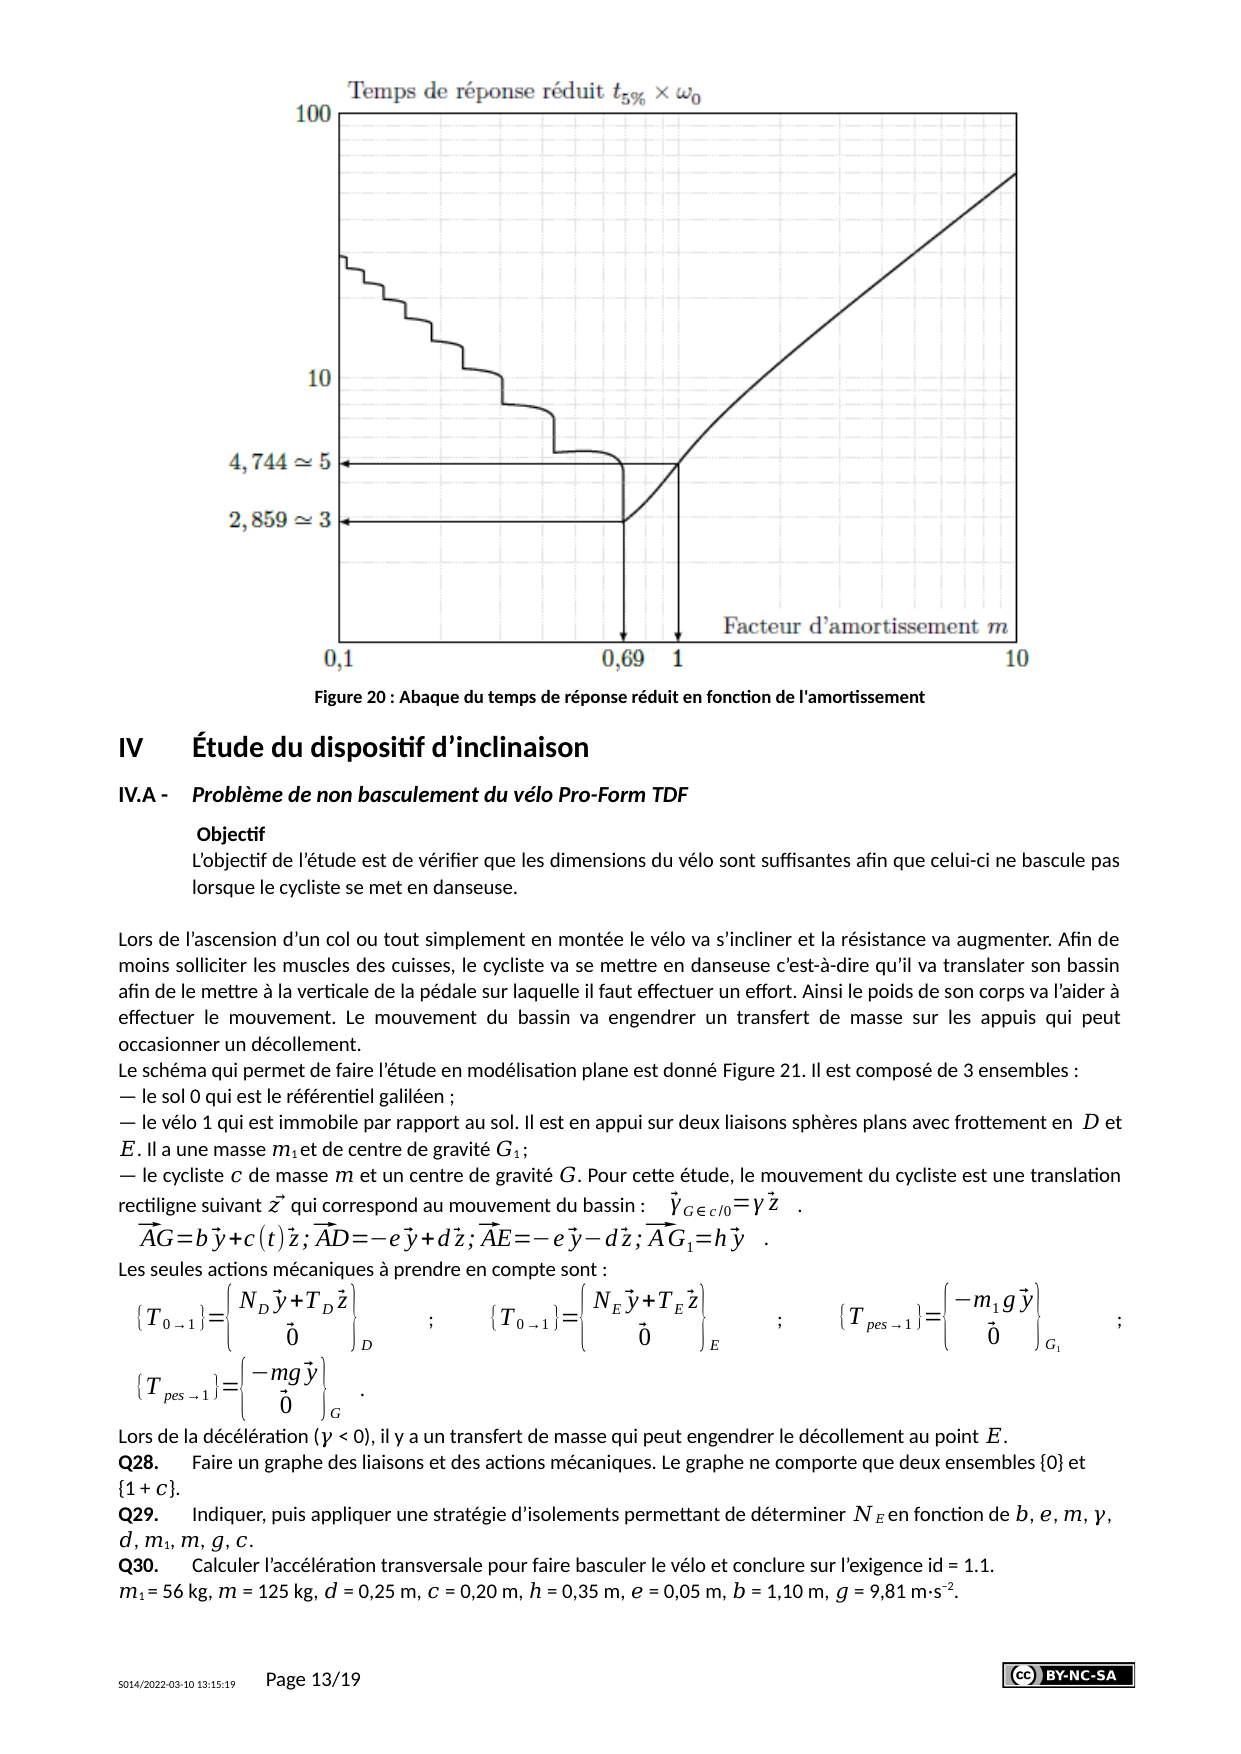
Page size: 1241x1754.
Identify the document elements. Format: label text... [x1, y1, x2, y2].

subtitle Indiquer, puis appliquer une stratégie d’isolements permettant de déterminer 𝑁𝐸 en fonction de 𝑏, 𝑒, 𝑚, 𝛾, 𝑑, 𝑚1, 𝑚, 𝑔, 𝑐. [118, 1501, 1122, 1552]
subtitle Faire un graphe des liaisons et des actions mécaniques. Le graphe ne comporte que deux ensembles {0} et {1 + 𝑐}. [118, 1449, 1122, 1501]
text — le vélo 1 qui est immobile par rapport au sol. Il est en appui sur deux liaisons sphères plans avec frottement en 𝐷 et 𝐸. Il a une masse 𝑚1 et de centre de gravité 𝐺1 ; [118, 1109, 1122, 1162]
picture [201, 59, 1041, 684]
text — le sol 0 qui est le référentiel galiléen ; [118, 1083, 1122, 1108]
text ; ; ; . [118, 1282, 1122, 1422]
text Lors de l’ascension d’un col ou tout simplement en montée le vélo va s’incliner et la résistance va augmenter. Afin de moins solliciter les muscles des cuisses, le cycliste va se mettre en danseuse c’est-à-dire qu’il va translater son bassin afin de le mettre à la verticale de la pédale sur laquelle il faut effectuer un effort. Ainsi le poids de son corps va l’aider à effectuer le mouvement. Le mouvement du bassin va engendrer un transfert de masse sur les appuis qui peut occasionner un décollement. [118, 926, 1122, 1056]
text Lors de la décélération (𝛾 < 0), il y a un transfert de masse qui peut engendrer le décollement au point 𝐸. [118, 1423, 1122, 1449]
picture [1002, 1662, 1136, 1688]
text — le cycliste 𝑐 de masse 𝑚 et un centre de gravité 𝐺. Pour cette étude, le mouvement du cycliste est une translation rectiligne suivant 𝑧 ⃗ qui correspond au mouvement du bassin : . [118, 1162, 1122, 1220]
subtitle Calculer l’accélération transversale pour faire basculer le vélo et conclure sur l’exigence id = 1.1. [118, 1552, 1122, 1578]
text Les seules actions mécaniques à prendre en compte sont : [118, 1256, 1122, 1282]
subtitle Étude du dispositif d’inclinaison [118, 728, 1122, 765]
text L’objectif de l’étude est de vérifier que les dimensions du vélo sont suffisantes afin que celui-ci ne bascule pas lorsque le cycliste se met en danseuse. [192, 848, 1122, 899]
text . [118, 1221, 1122, 1255]
text Objectif [192, 822, 1122, 847]
text Le schéma qui permet de faire l’étude en modélisation plane est donné Figure 21. Il est composé de 3 ensembles : [118, 1057, 1122, 1082]
subtitle 𝑚1 = 56 kg, 𝑚 = 125 kg, 𝑑 = 0,25 m, 𝑐 = 0,20 m, ℎ = 0,35 m, 𝑒 = 0,05 m, 𝑏 = 1,10 m, 𝑔 = 9,81 m⋅s–2. [118, 1578, 1122, 1604]
text Figure 20 : Abaque du temps de réponse réduit en fonction de l'amortissement [118, 685, 1122, 708]
subtitle Problème de non basculement du vélo Pro-Form TDF [118, 780, 1122, 808]
